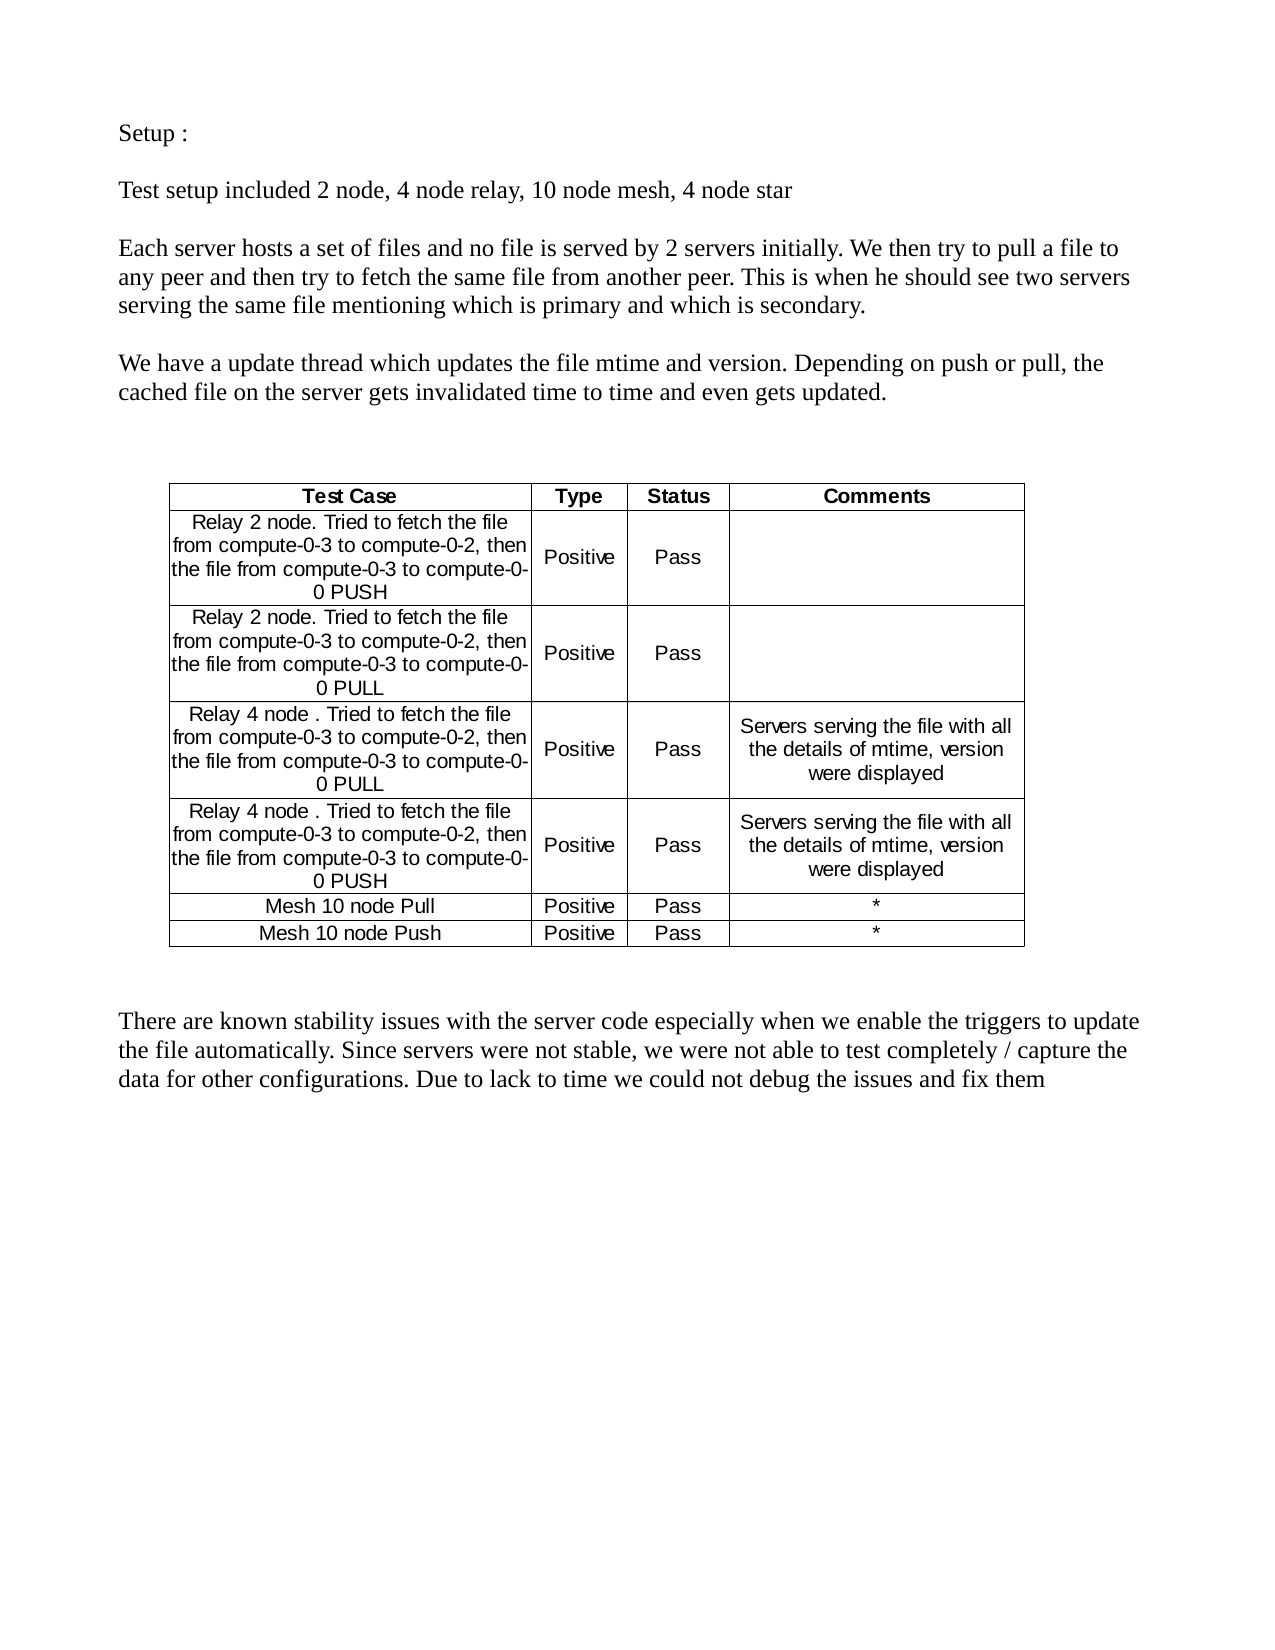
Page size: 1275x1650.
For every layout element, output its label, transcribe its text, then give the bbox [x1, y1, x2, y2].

text Each server hosts a set of files and no file is served by 2 servers initially. We then try to pull a file to any peer and then try to fetch the same file from another peer. This is when he should see two servers serving the same file mentioning which is primary and which is secondary. [118, 233, 1157, 319]
text We have a update thread which updates the file mtime and version. Depending on push or pull, the cached file on the server gets invalidated time to time and even gets updated. [118, 348, 1157, 406]
text Test setup included 2 node, 4 node relay, 10 node mesh, 4 node star [118, 176, 1157, 204]
text Setup : [118, 118, 1157, 147]
text There are known stability issues with the server code especially when we enable the triggers to update the file automatically. Since servers were not stable, we were not able to test completely / capture the data for other configurations. Due to lack to time we could not debug the issues and fix them [118, 1006, 1157, 1092]
